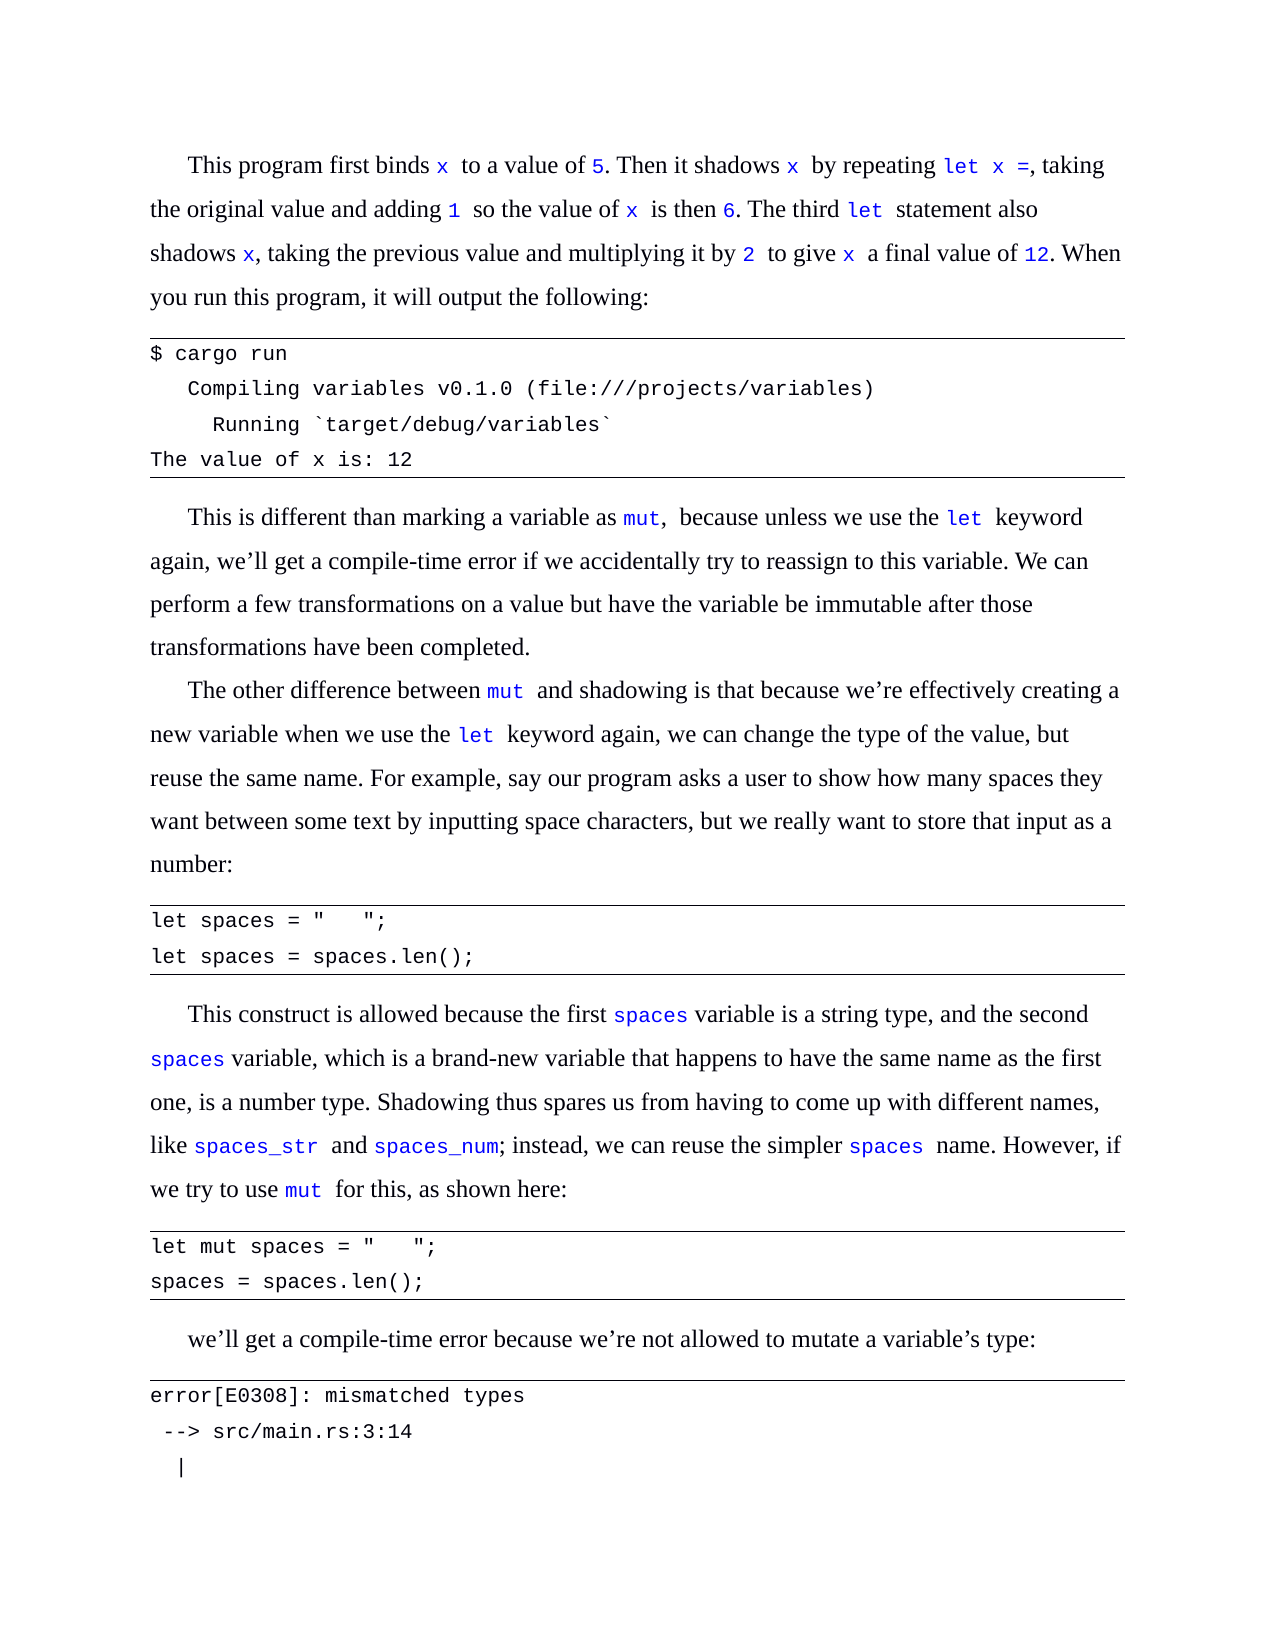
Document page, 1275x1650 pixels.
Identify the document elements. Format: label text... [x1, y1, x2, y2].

text $ cargo run [150, 339, 1125, 366]
text This construct is allowed because the first spaces variable is a string type, and the second spaces variable, which is a brand-new variable that happens to have the same name as the first one, is a number type. Shadowing thus spares us from having to come up with different names, like spaces_str and spaces_num; instead, we can reuse the simpler spaces name. However, if we try to use mut for this, as shown here: [150, 999, 1125, 1203]
text let spaces = " "; [150, 906, 1125, 934]
text --> src/main.rs:3:14 [150, 1421, 1125, 1444]
text This is different than marking a variable as mut, because unless we use the let keyword again, we’ll get a compile-time error if we accidentally try to reassign to this variable. We can perform a few transformations on a value but have the variable be immutable after those transformations have been completed. [150, 502, 1125, 661]
text This program first binds x to a value of 5. Then it shadows x by repeating let x =, taking the original value and adding 1 so the value of x is then 6. The third let statement also shadows x, taking the previous value and multiplying it by 2 to give x a final value of 12. When you run this program, it will output the following: [150, 150, 1125, 311]
text | [150, 1456, 1125, 1480]
text Running `target/debug/variables` [150, 413, 1125, 437]
text we’ll get a compile-time error because we’re not allowed to mutate a variable’s type: [150, 1324, 1125, 1353]
text The other difference between mut and shadowing is that because we’re effectively creating a new variable when we use the let keyword again, we can change the type of the value, but reuse the same name. For example, say our program asks a user to show how many spaces they want between some text by inputting space characters, but we really want to store that input as a number: [150, 675, 1125, 878]
text let spaces = spaces.len(); [150, 946, 1125, 974]
text spaces = spaces.len(); [150, 1271, 1125, 1299]
text let mut spaces = " "; [150, 1232, 1125, 1260]
text Compiling variables v0.1.0 (file:///projects/variables) [150, 378, 1125, 402]
text The value of x is: 12 [150, 449, 1125, 477]
text error[E0308]: mismatched types [150, 1381, 1125, 1409]
